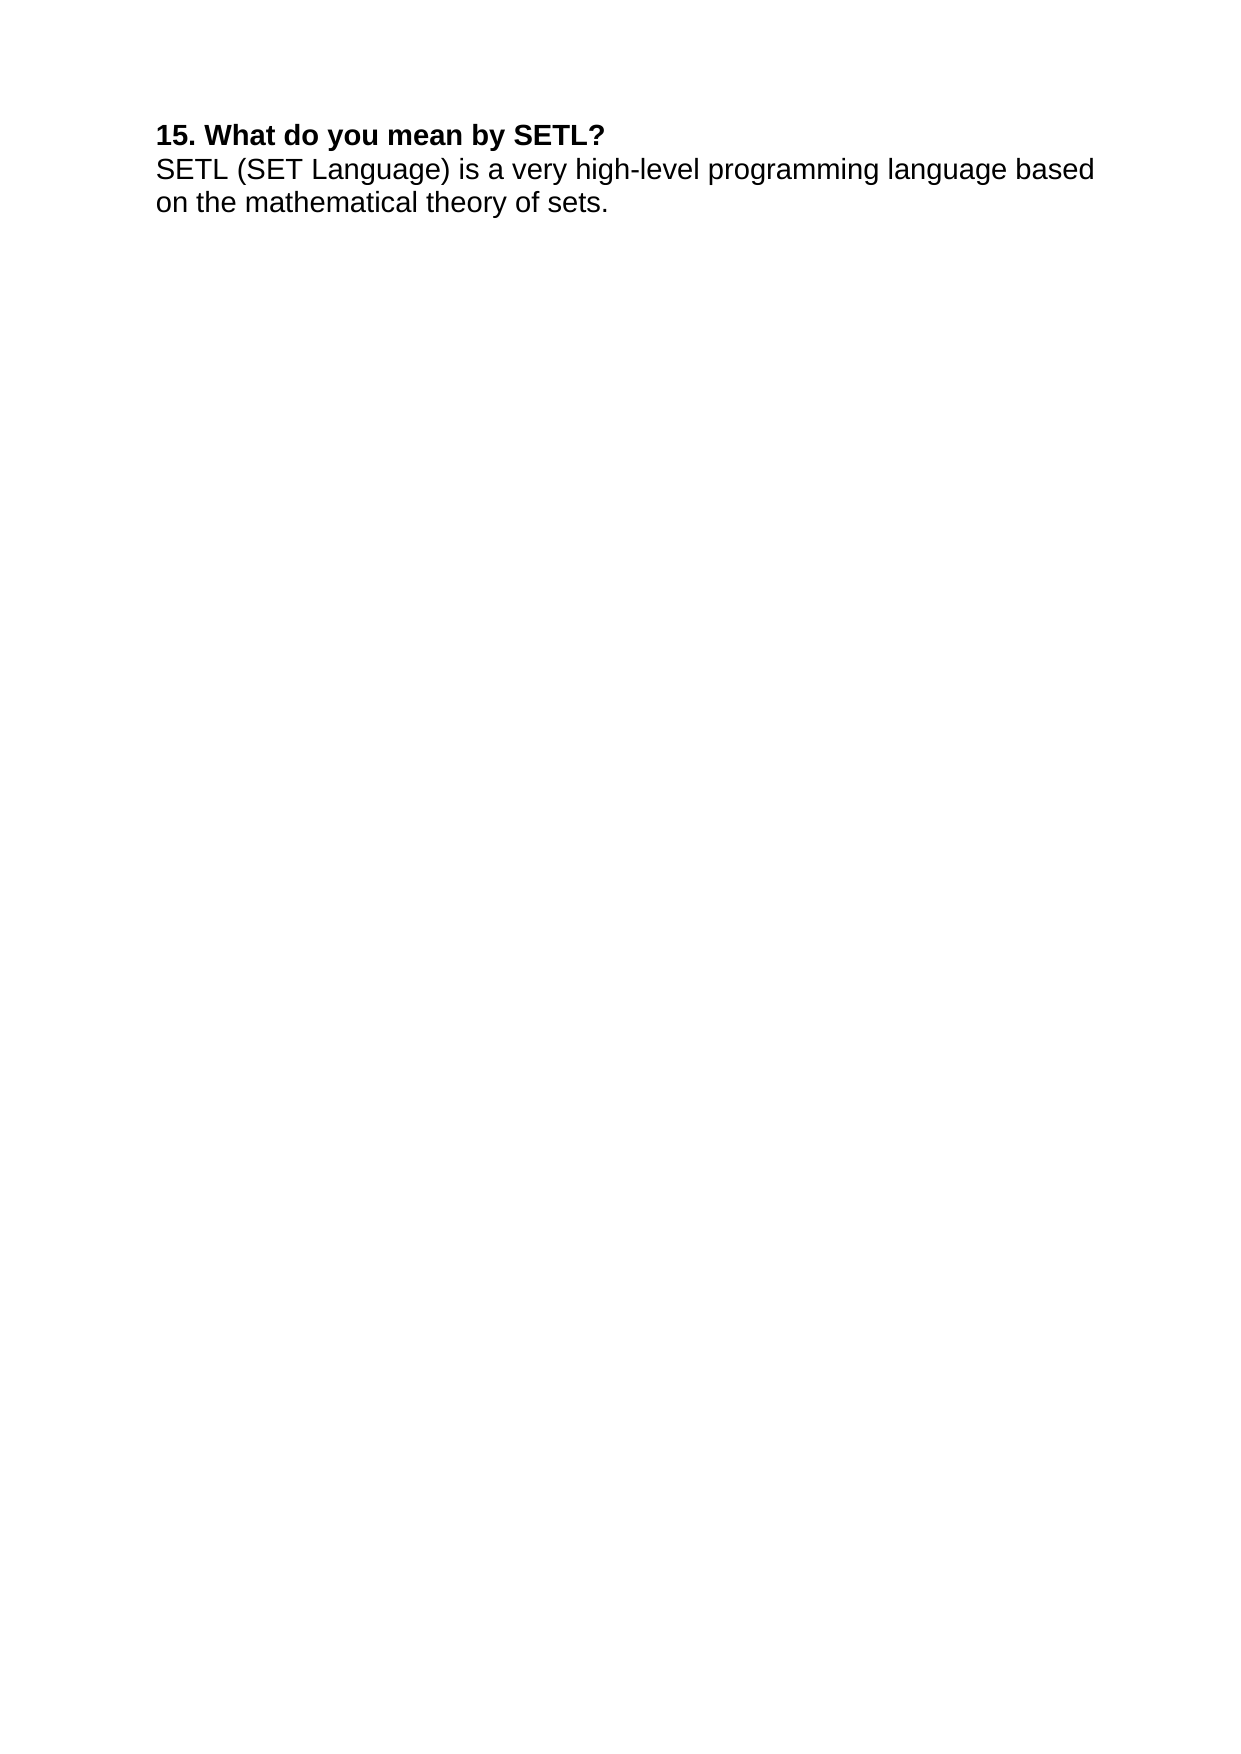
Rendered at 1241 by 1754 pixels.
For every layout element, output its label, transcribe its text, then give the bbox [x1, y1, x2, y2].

text 15. What do you mean by SETL? [156, 118, 1122, 152]
text SETL (SET Language) is a very high-level programming language based on the mathematical theory of sets. [156, 152, 1122, 219]
